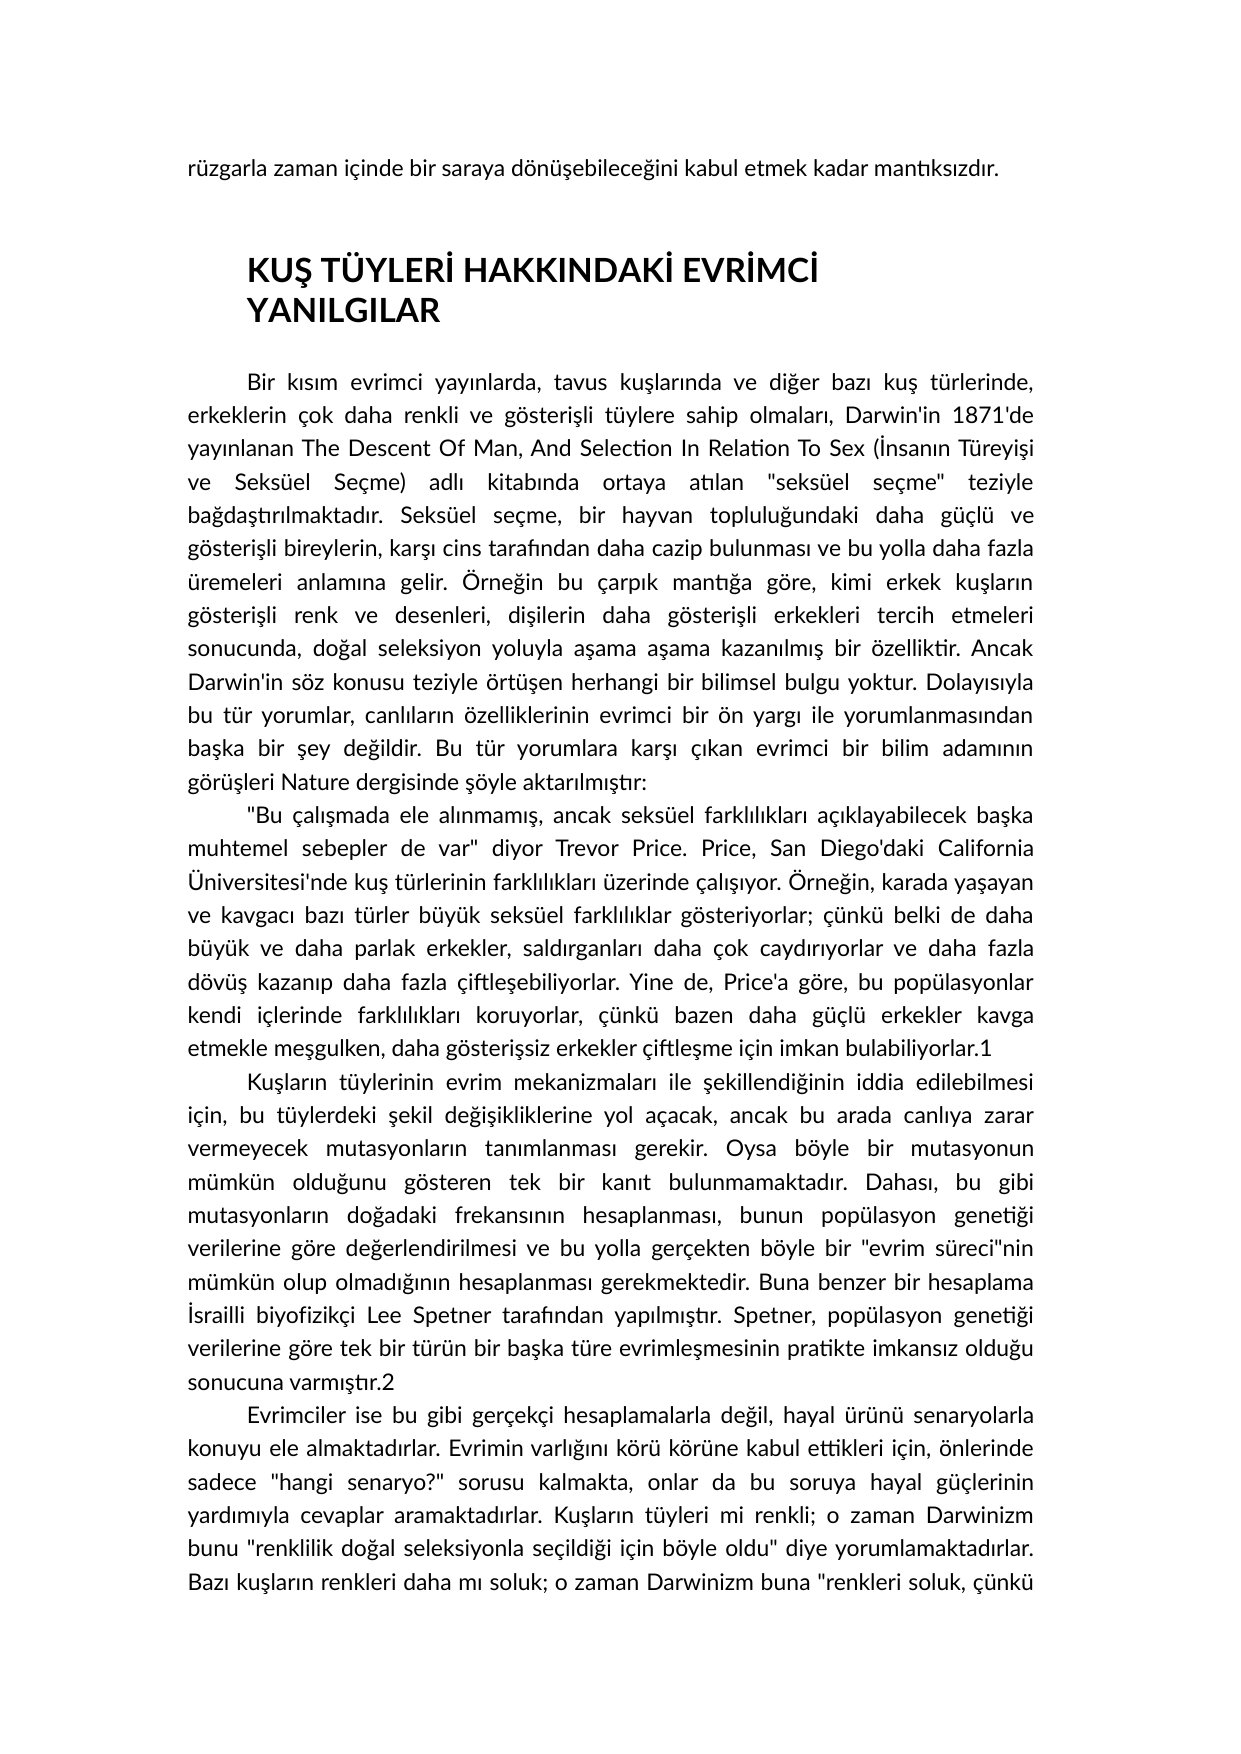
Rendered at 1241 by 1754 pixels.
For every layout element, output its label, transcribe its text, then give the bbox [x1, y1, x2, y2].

text Kuşların tüylerinin evrim mekanizmaları ile şekillendiğinin iddia edilebilmesi için, bu tüylerdeki şekil değişikliklerine yol açacak, ancak bu arada canlıya zarar vermeyecek mutasyonların tanımlanması gerekir. Oysa böyle bir mutasyonun mümkün olduğunu gösteren tek bir kanıt bulunmamaktadır. Dahası, bu gibi mutasyonların doğadaki frekansının hesaplanması, bunun popülasyon genetiği verilerine göre değerlendirilmesi ve bu yolla gerçekten böyle bir "evrim süreci"nin mümkün olup olmadığının hesaplanması gerekmektedir. Buna benzer bir hesaplama İsrailli biyofizikçi Lee Spetner tarafından yapılmıştır. Spetner, popülasyon genetiği verilerine göre tek bir türün bir başka türe evrimleşmesinin pratikte imkansız olduğu sonucuna varmıştır.2 [187, 1063, 1035, 1397]
text Bir kısım evrimci yayınlarda, tavus kuşlarında ve diğer bazı kuş türlerinde, erkeklerin çok daha renkli ve gösterişli tüylere sahip olmaları, Darwin'in 1871'de yayınlanan The Descent Of Man, And Selection In Relation To Sex (İnsanın Türeyişi ve Seksüel Seçme) adlı kitabında ortaya atılan "seksüel seçme" teziyle bağdaştırılmaktadır. Seksüel seçme, bir hayvan topluluğundaki daha güçlü ve gösterişli bireylerin, karşı cins tarafından daha cazip bulunması ve bu yolla daha fazla üremeleri anlamına gelir. Örneğin bu çarpık mantığa göre, kimi erkek kuşların gösterişli renk ve desenleri, dişilerin daha gösterişli erkekleri tercih etmeleri sonucunda, doğal seleksiyon yoluyla aşama aşama kazanılmış bir özelliktir. Ancak Darwin'in söz konusu teziyle örtüşen herhangi bir bilimsel bulgu yoktur. Dolayısıyla bu tür yorumlar, canlıların özelliklerinin evrimci bir ön yargı ile yorumlanmasından başka bir şey değildir. Bu tür yorumlara karşı çıkan evrimci bir bilim adamının görüşleri Nature dergisinde şöyle aktarılmıştır: [187, 363, 1035, 797]
text "Bu çalışmada ele alınmamış, ancak seksüel farklılıkları açıklayabilecek başka muhtemel sebepler de var" diyor Trevor Price. Price, San Diego'daki California Üniversitesi'nde kuş türlerinin farklılıkları üzerinde çalışıyor. Örneğin, karada yaşayan ve kavgacı bazı türler büyük seksüel farklılıklar gösteriyorlar; çünkü belki de daha büyük ve daha parlak erkekler, saldırganları daha çok caydırıyorlar ve daha fazla dövüş kazanıp daha fazla çiftleşebiliyorlar. Yine de, Price'a göre, bu popülasyonlar kendi içlerinde farklılıkları koruyorlar, çünkü bazen daha güçlü erkekler kavga etmekle meşgulken, daha gösterişsiz erkekler çiftleşme için imkan bulabiliyorlar.1 [187, 797, 1035, 1063]
text rüzgarla zaman içinde bir saraya dönüşebileceğini kabul etmek kadar mantıksızdır. [187, 150, 1035, 183]
text Evrimciler ise bu gibi gerçekçi hesaplamalarla değil, hayal ürünü senaryolarla konuyu ele almaktadırlar. Evrimin varlığını körü körüne kabul ettikleri için, önlerinde sadece "hangi senaryo?" sorusu kalmakta, onlar da bu soruya hayal güçlerinin yardımıyla cevaplar aramaktadırlar. Kuşların tüyleri mi renkli; o zaman Darwinizm bunu "renklilik doğal seleksiyonla seçildiği için böyle oldu" diye yorumlamaktadırlar. Bazı kuşların renkleri daha mı soluk; o zaman Darwinizm buna "renkleri soluk, çünkü [187, 1397, 1035, 1597]
subtitle KUŞ TÜYLERİ HAKKINDAKİ EVRİMCİ [187, 250, 1035, 290]
subtitle YANILGILAR [187, 290, 1035, 330]
